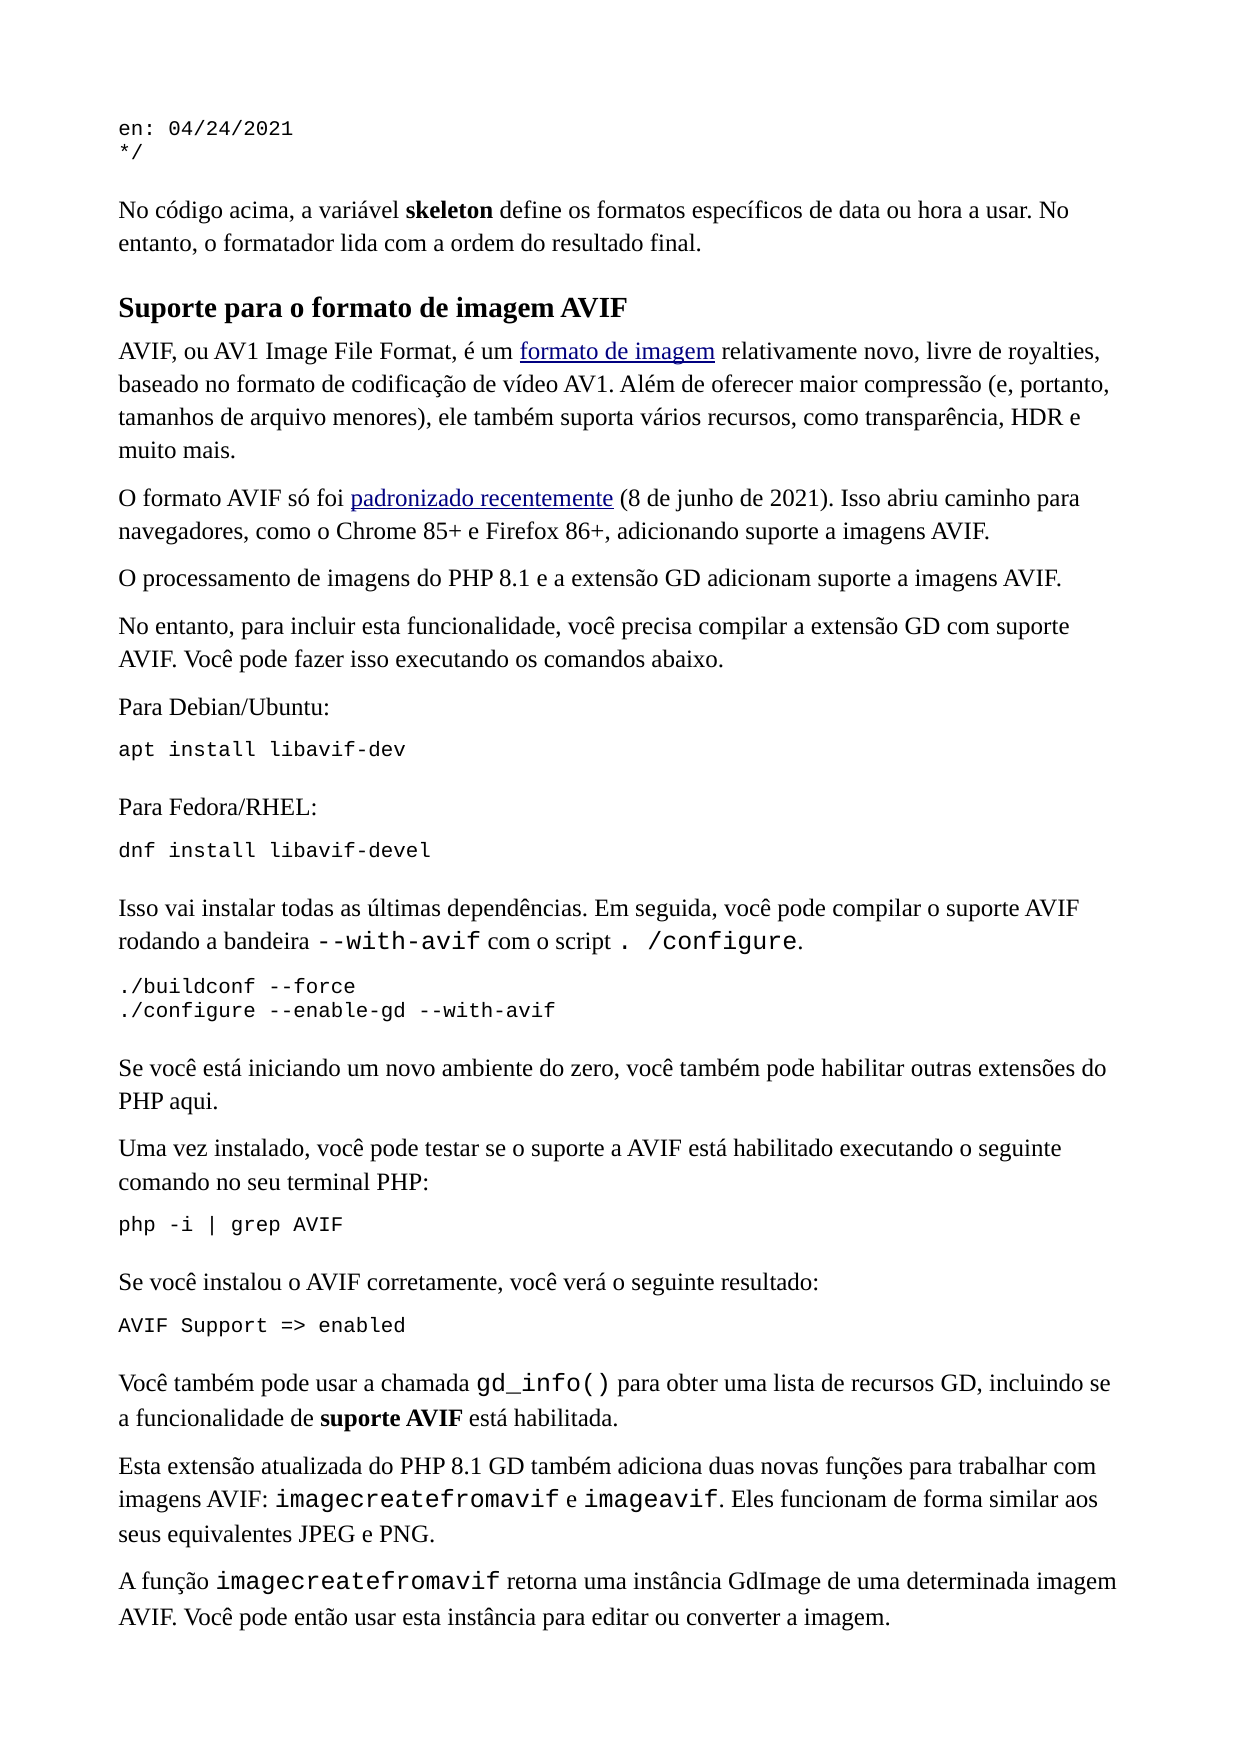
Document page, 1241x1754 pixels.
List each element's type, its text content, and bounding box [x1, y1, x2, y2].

text */ [118, 142, 1122, 165]
text Esta extensão atualizada do PHP 8.1 GD também adiciona duas novas funções para trabalhar com imagens AVIF: imagecreatefromavif e imageavif. Eles funcionam de forma similar aos seus equivalentes JPEG e PNG. [118, 1451, 1122, 1548]
text Você também pode usar a chamada gd_info() para obter uma lista de recursos GD, incluindo se a funcionalidade de suporte AVIF está habilitada. [118, 1368, 1122, 1432]
subtitle Suporte para o formato de imagem AVIF [118, 290, 1122, 324]
text AVIF, ou AV1 Image File Format, é um formato de imagem relativamente novo, livre de royalties, baseado no formato de codificação de vídeo AV1. Além de oferecer maior compressão (e, portanto, tamanhos de arquivo menores), ele também suporta vários recursos, como transparência, HDR e muito mais. [118, 336, 1122, 464]
text ./configure --enable-gd --with-avif [118, 1000, 1122, 1023]
text Uma vez instalado, você pode testar se o suporte a AVIF está habilitado executando o seguinte comando no seu terminal PHP: [118, 1133, 1122, 1195]
text O processamento de imagens do PHP 8.1 e a extensão GD adicionam suporte a imagens AVIF. [118, 563, 1122, 592]
text No código acima, a variável skeleton define os formatos específicos de data ou hora a usar. No entanto, o formatador lida com a ordem do resultado final. [118, 195, 1122, 257]
text en: 04/24/2021 [118, 118, 1122, 142]
text Isso vai instalar todas as últimas dependências. Em seguida, você pode compilar o suporte AVIF rodando a bandeira --with-avif com o script . /configure. [118, 893, 1122, 957]
text AVIF Support => enabled [118, 1315, 1122, 1338]
text ./buildconf --force [118, 976, 1122, 1000]
text A função imagecreatefromavif retorna uma instância GdImage de uma determinada imagem AVIF. Você pode então usar esta instância para editar ou converter a imagem. [118, 1566, 1122, 1630]
text apt install libavif-dev [118, 739, 1122, 763]
text No entanto, para incluir esta funcionalidade, você precisa compilar a extensão GD com suporte AVIF. Você pode fazer isso executando os comandos abaixo. [118, 611, 1122, 673]
text php -i | grep AVIF [118, 1214, 1122, 1238]
text O formato AVIF só foi padronizado recentemente (8 de junho de 2021). Isso abriu caminho para navegadores, como o Chrome 85+ e Firefox 86+, adicionando suporte a imagens AVIF. [118, 483, 1122, 544]
text dnf install libavif-devel [118, 840, 1122, 864]
text Para Fedora/RHEL: [118, 792, 1122, 821]
text Se você instalou o AVIF corretamente, você verá o seguinte resultado: [118, 1267, 1122, 1296]
text Se você está iniciando um novo ambiente do zero, você também pode habilitar outras extensões do PHP aqui. [118, 1053, 1122, 1115]
text Para Debian/Ubuntu: [118, 692, 1122, 720]
